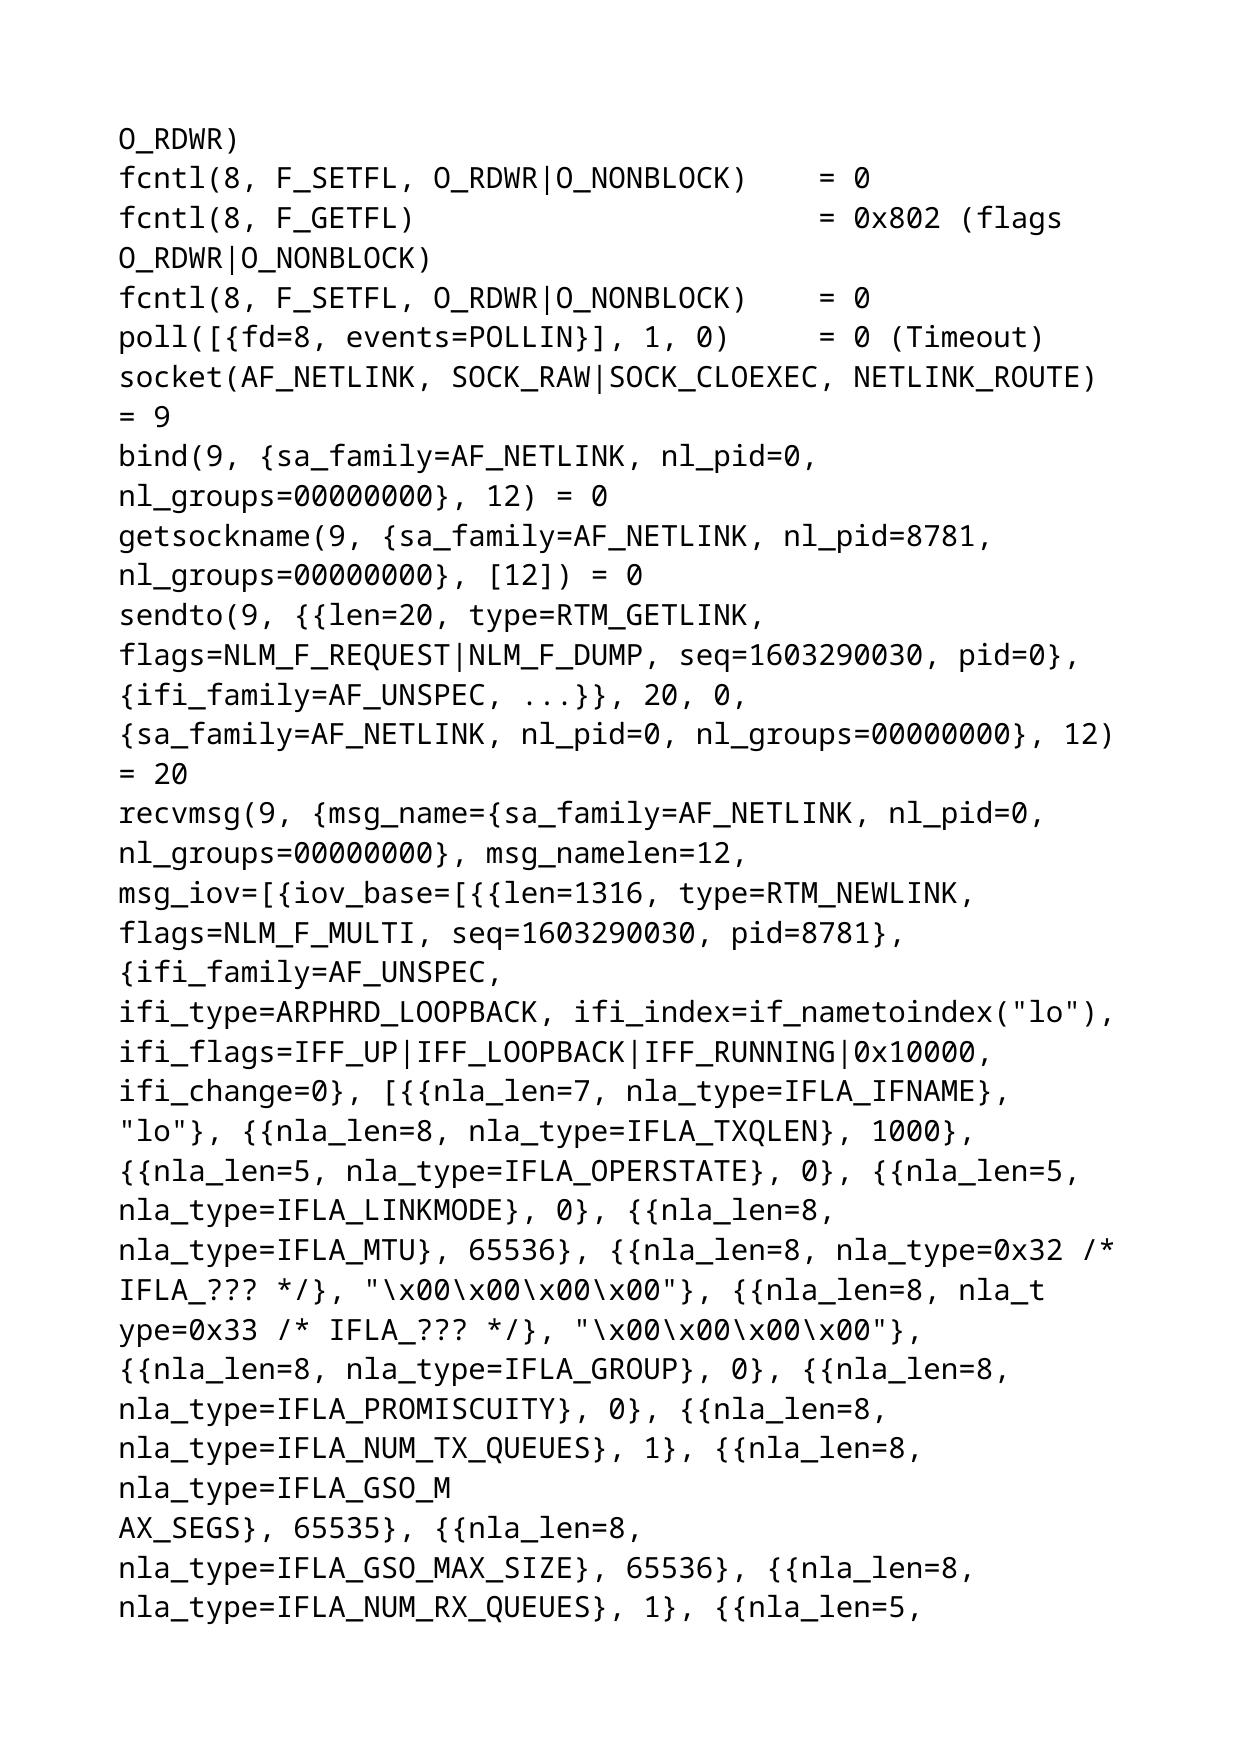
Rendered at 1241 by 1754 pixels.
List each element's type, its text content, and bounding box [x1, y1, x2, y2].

text O_RDWR) fcntl(8, F_SETFL, O_RDWR|O_NONBLOCK) = 0 fcntl(8, F_GETFL) = 0x802 (flags O_RDWR|O_NONBLOCK) fcntl(8, F_SETFL, O_RDWR|O_NONBLOCK) = 0 poll([{fd=8, events=POLLIN}], 1, 0) = 0 (Timeout) socket(AF_NETLINK, SOCK_RAW|SOCK_CLOEXEC, NETLINK_ROUTE) = 9 bind(9, {sa_family=AF_NETLINK, nl_pid=0, nl_groups=00000000}, 12) = 0 getsockname(9, {sa_family=AF_NETLINK, nl_pid=8781, nl_groups=00000000}, [12]) = 0 sendto(9, {{len=20, type=RTM_GETLINK, flags=NLM_F_REQUEST|NLM_F_DUMP, seq=1603290030, pid=0}, {ifi_family=AF_UNSPEC, ...}}, 20, 0, {sa_family=AF_NETLINK, nl_pid=0, nl_groups=00000000}, 12) = 20 recvmsg(9, {msg_name={sa_family=AF_NETLINK, nl_pid=0, nl_groups=00000000}, msg_namelen=12, msg_iov=[{iov_base=[{{len=1316, type=RTM_NEWLINK, flags=NLM_F_MULTI, seq=1603290030, pid=8781}, {ifi_family=AF_UNSPEC, ifi_type=ARPHRD_LOOPBACK, ifi_index=if_nametoindex("lo"), ifi_flags=IFF_UP|IFF_LOOPBACK|IFF_RUNNING|0x10000, ifi_change=0}, [{{nla_len=7, nla_type=IFLA_IFNAME}, "lo"}, {{nla_len=8, nla_type=IFLA_TXQLEN}, 1000}, {{nla_len=5, nla_type=IFLA_OPERSTATE}, 0}, {{nla_len=5, nla_type=IFLA_LINKMODE}, 0}, {{nla_len=8, nla_type=IFLA_MTU}, 65536}, {{nla_len=8, nla_type=0x32 /* IFLA_??? */}, "\x00\x00\x00\x00"}, {{nla_len=8, nla_t ype=0x33 /* IFLA_??? */}, "\x00\x00\x00\x00"}, {{nla_len=8, nla_type=IFLA_GROUP}, 0}, {{nla_len=8, nla_type=IFLA_PROMISCUITY}, 0}, {{nla_len=8, nla_type=IFLA_NUM_TX_QUEUES}, 1}, {{nla_len=8, nla_type=IFLA_GSO_M AX_SEGS}, 65535}, {{nla_len=8, nla_type=IFLA_GSO_MAX_SIZE}, 65536}, {{nla_len=8, nla_type=IFLA_NUM_RX_QUEUES}, 1}, {{nla_len=5, [118, 118, 1122, 1626]
